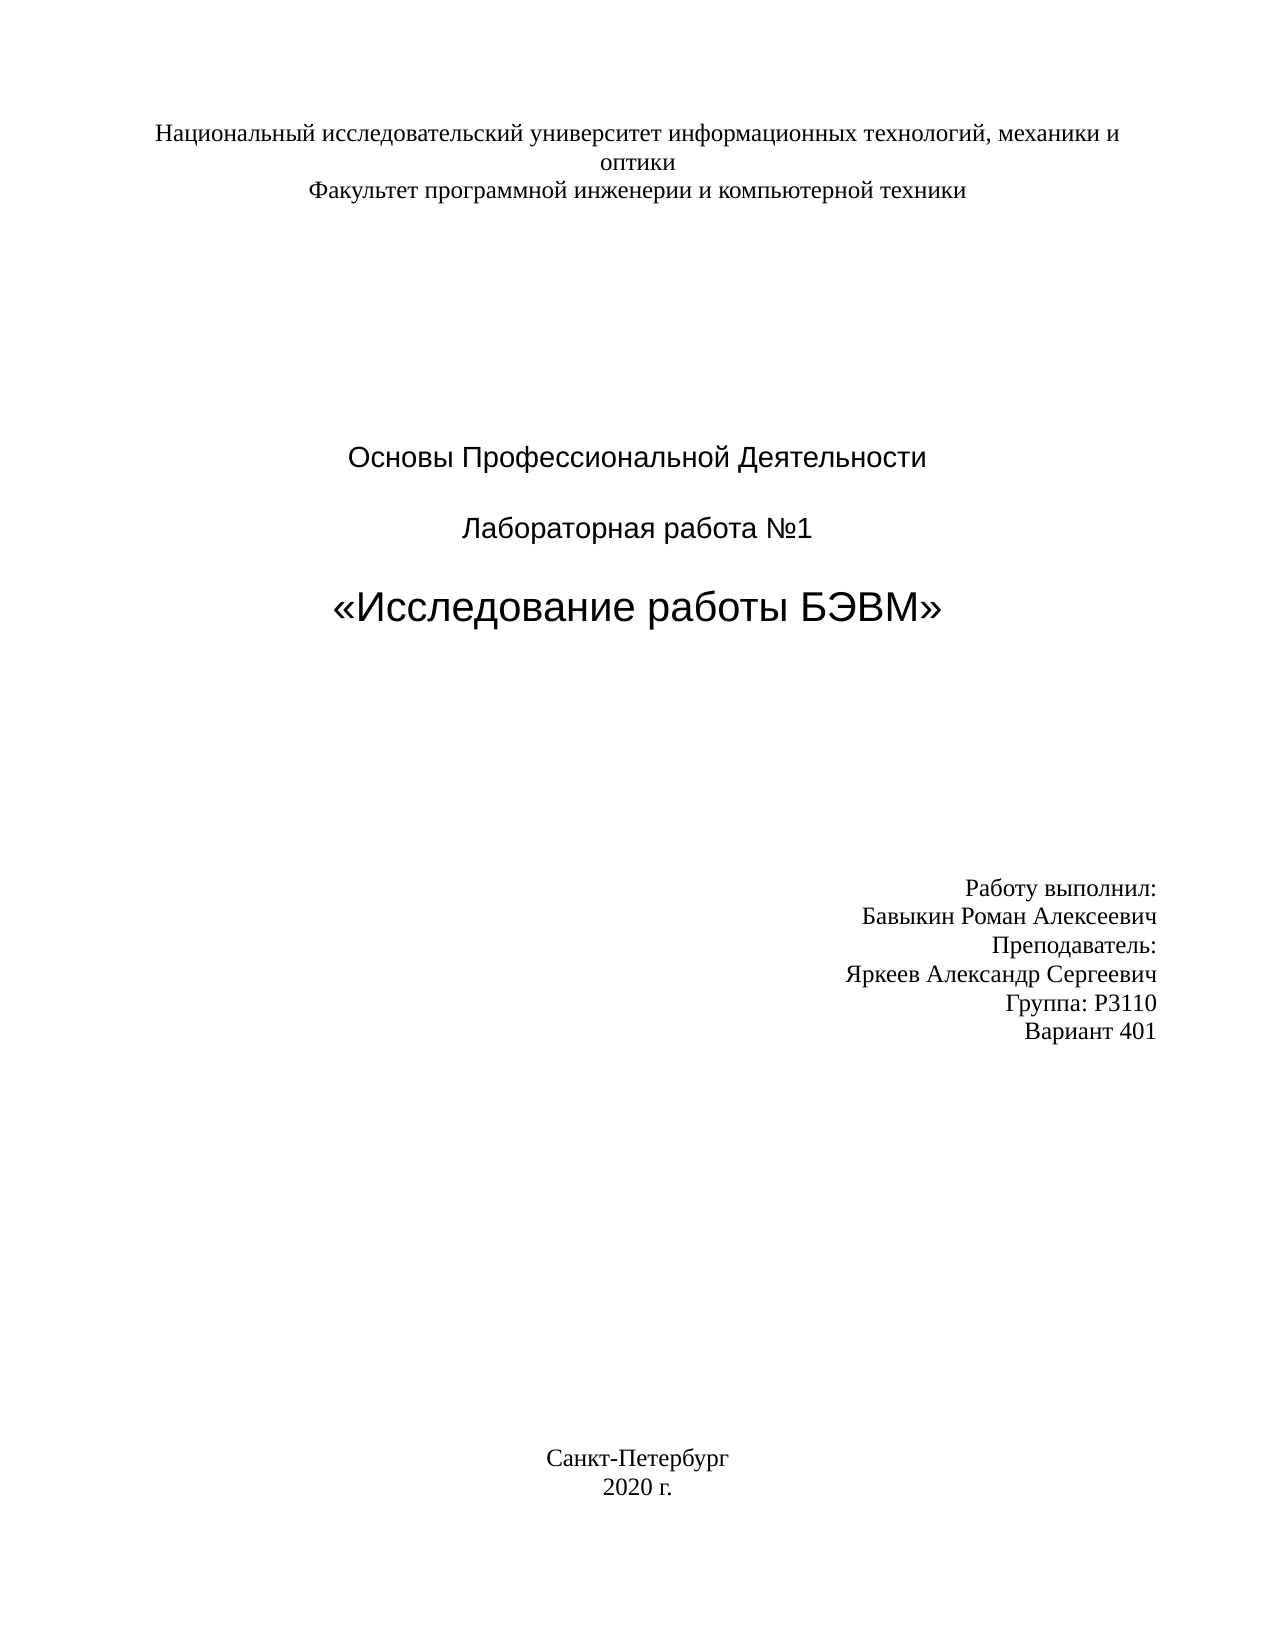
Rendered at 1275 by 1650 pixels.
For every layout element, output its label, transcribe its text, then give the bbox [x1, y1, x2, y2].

subtitle Основы Профессиональной Деятельности [118, 440, 1157, 474]
text 2020 г. [118, 1472, 1157, 1500]
text Санкт-Петербург [118, 1443, 1157, 1472]
text Работу выполнил: [118, 873, 1157, 901]
text Факультет программной инженерии и компьютерной техники [118, 176, 1157, 204]
text Группа: Р3110 [118, 988, 1157, 1016]
text Национальный исследовательский университет информационных технологий, механики и оптики [118, 118, 1157, 176]
text Яркеев Александр Сергеевич [118, 959, 1157, 988]
subtitle Лабораторная работа №1 [118, 511, 1157, 545]
text Вариант 401 [118, 1016, 1157, 1045]
text Бавыкин Роман Алексеевич [118, 901, 1157, 930]
subtitle «Исследование работы БЭВМ» [118, 582, 1157, 630]
text Преподаватель: [118, 930, 1157, 959]
